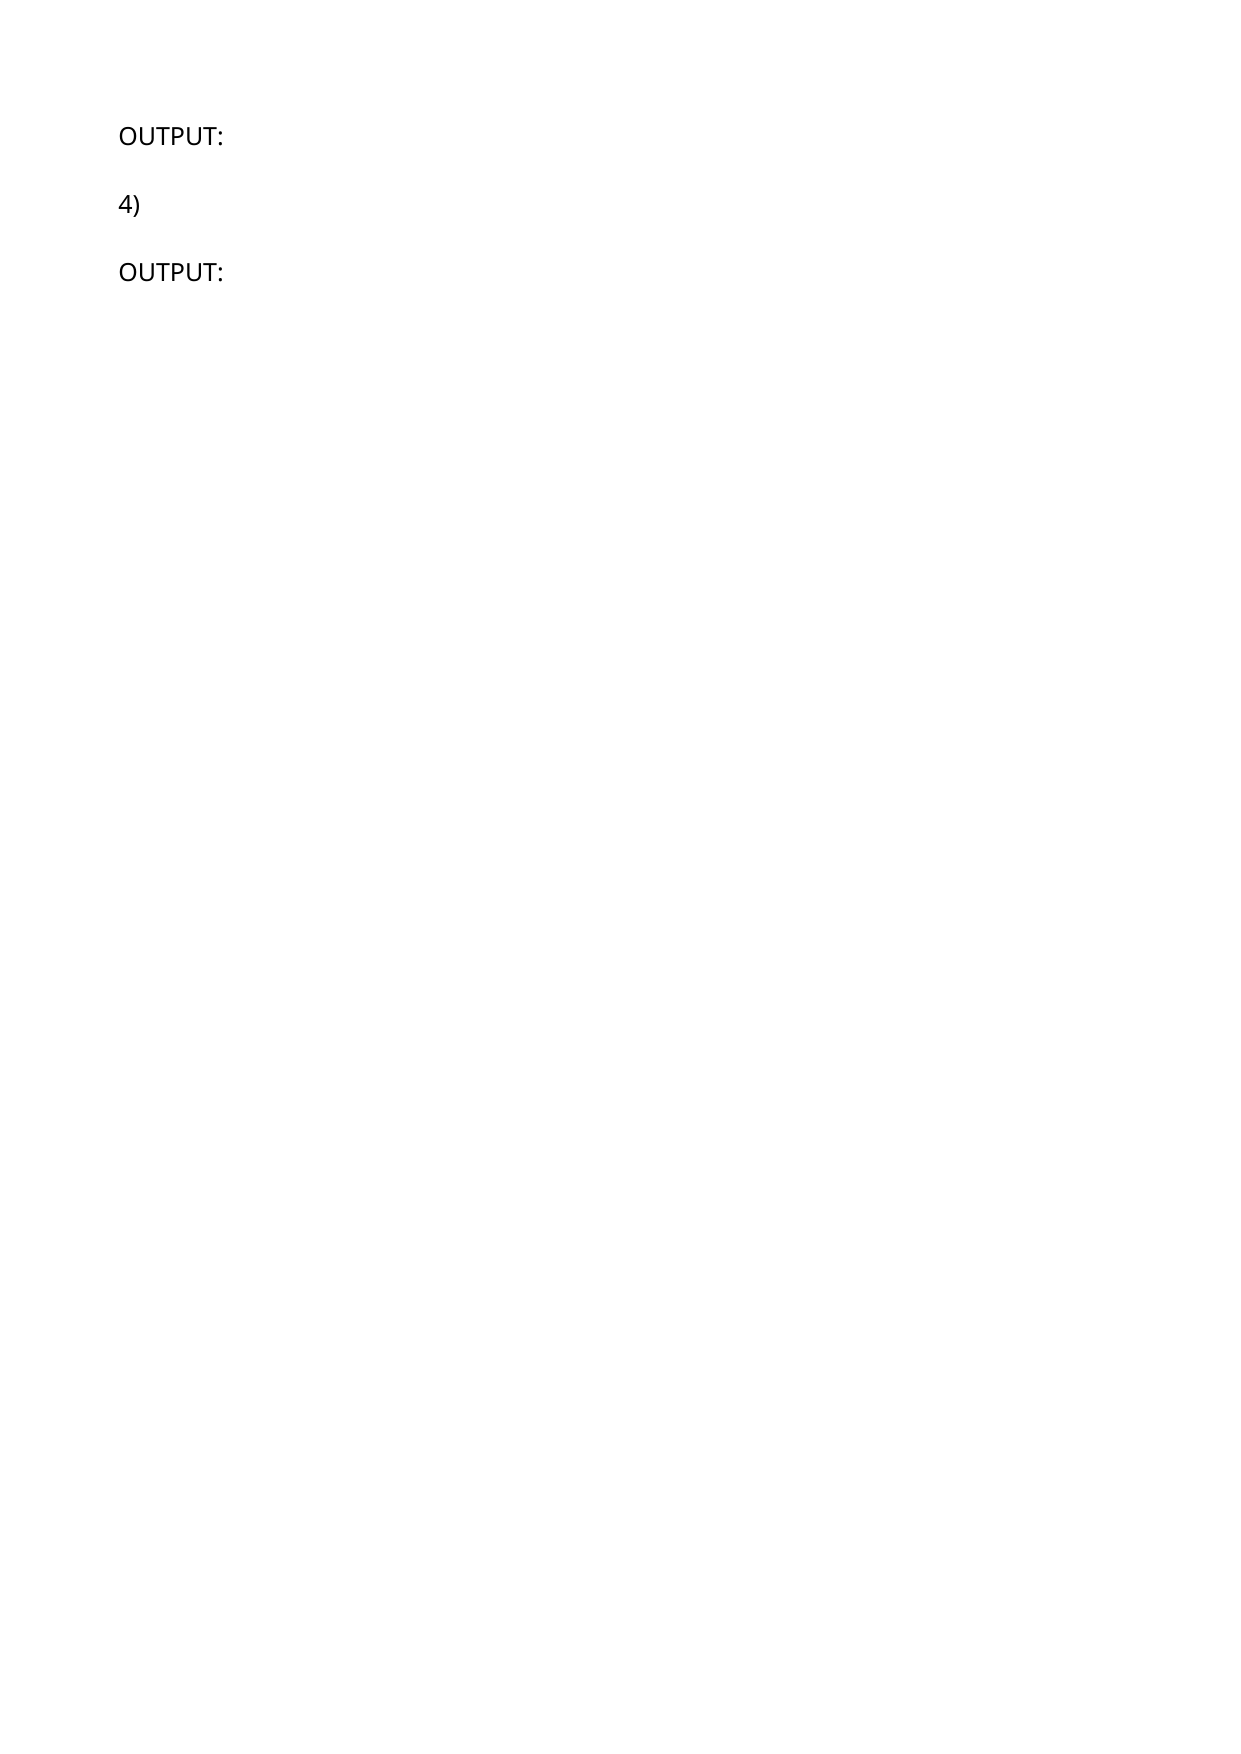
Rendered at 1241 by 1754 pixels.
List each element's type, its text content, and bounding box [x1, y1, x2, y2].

text OUTPUT: [118, 118, 1122, 152]
text OUTPUT: [118, 254, 1122, 288]
text 4) [118, 186, 1122, 220]
